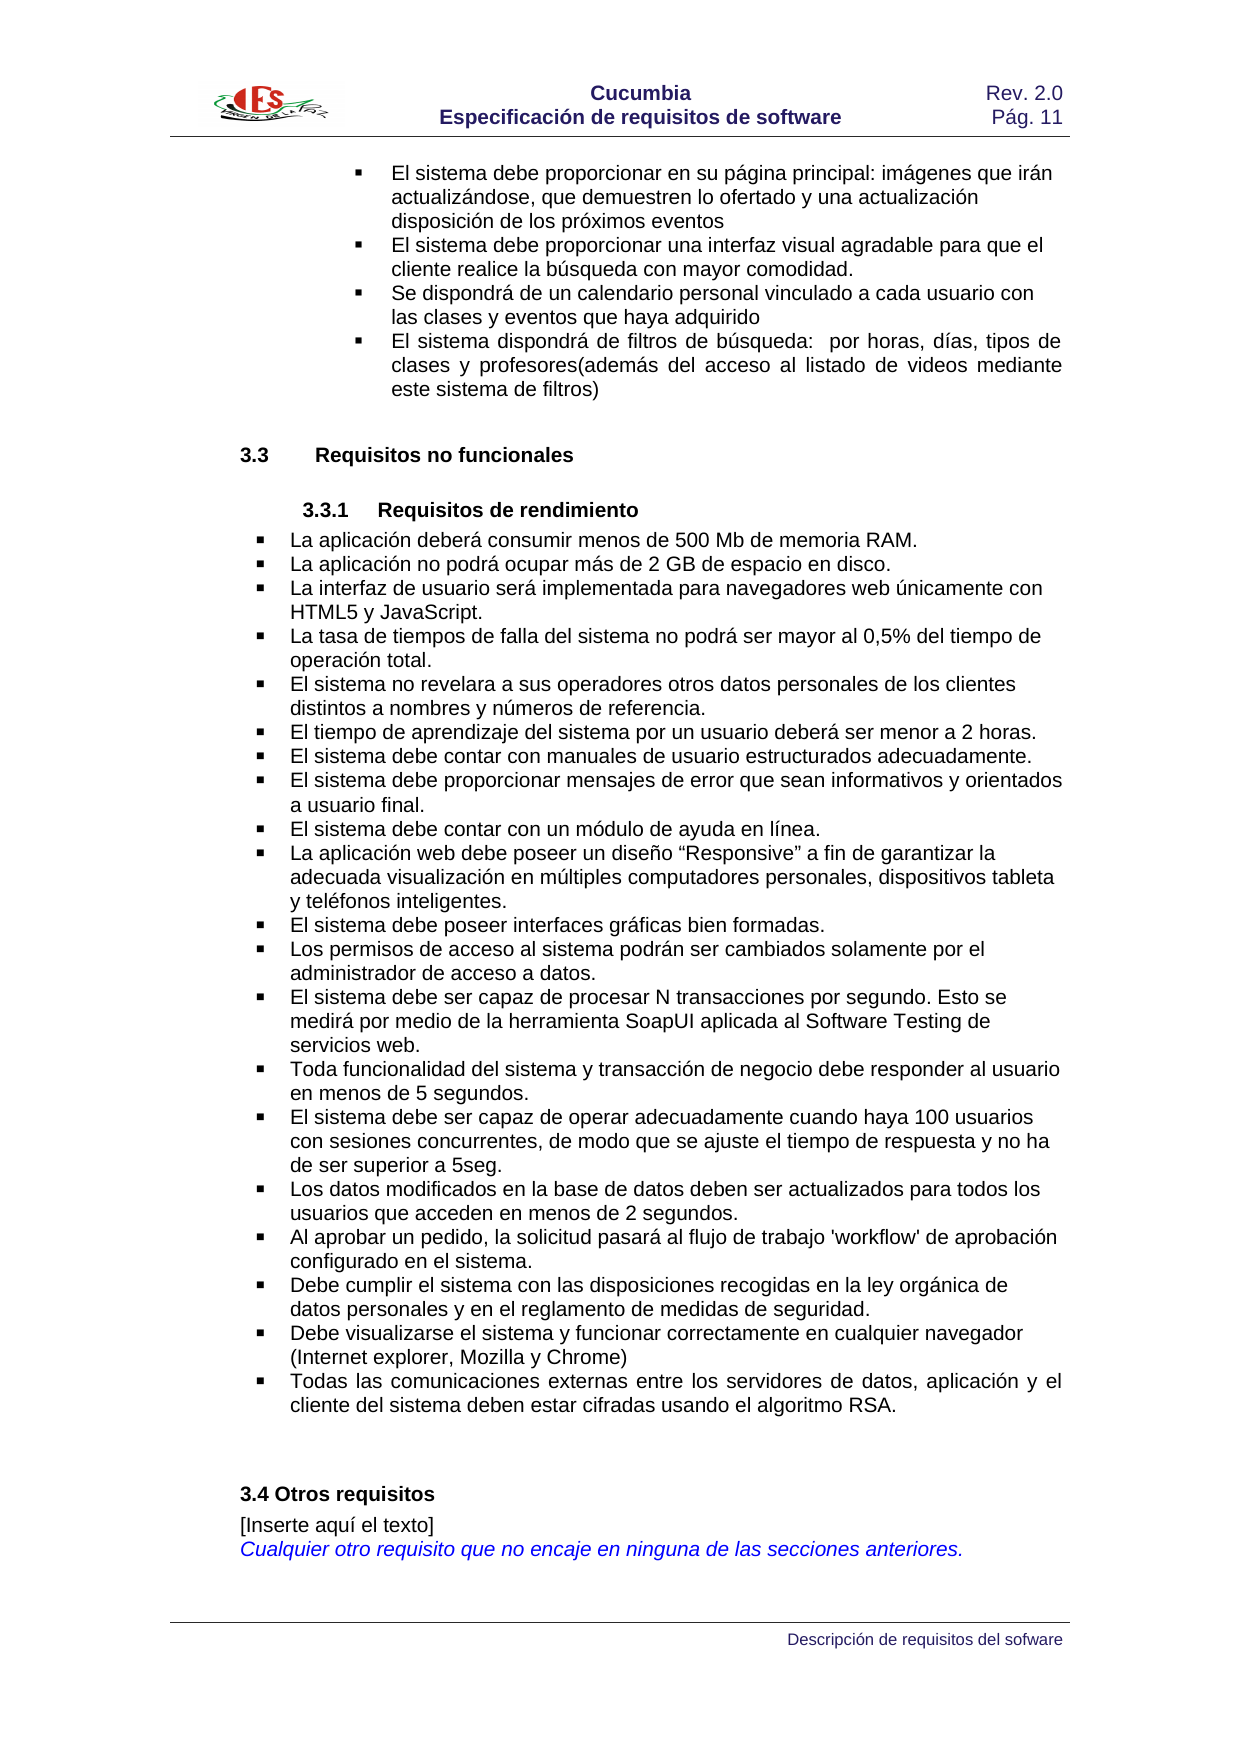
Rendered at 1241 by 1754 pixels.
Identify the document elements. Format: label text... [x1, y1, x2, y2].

list Los datos modificados en la base de datos deben ser actualizados para todos los usuarios que acceden en menos de 2 segundos. [252, 1176, 1063, 1224]
list La interfaz de usuario será implementada para navegadores web únicamente con HTML5 y JavaScript. [252, 576, 1063, 624]
text Cualquier otro requisito que no encaje en ninguna de las secciones anteriores. [240, 1536, 1063, 1560]
subtitle 3.4 Otros requisitos [240, 1482, 1063, 1506]
list El sistema debe poseer interfaces gráficas bien formadas. [252, 912, 1063, 936]
picture [197, 81, 345, 127]
list La aplicación web debe poseer un diseño “Responsive” a fin de garantizar la adecuada visualización en múltiples computadores personales, dispositivos tableta y teléfonos inteligentes. [252, 840, 1063, 912]
subtitle Requisitos de rendimiento [302, 498, 1063, 522]
subtitle Requisitos no funcionales [240, 443, 1063, 467]
list Todas las comunicaciones externas entre los servidores de datos, aplicación y el cliente del sistema deben estar cifradas usando el algoritmo RSA. [252, 1368, 1063, 1417]
list La tasa de tiempos de falla del sistema no podrá ser mayor al 0,5% del tiempo de operación total. [252, 624, 1063, 672]
list Debe cumplir el sistema con las disposiciones recogidas en la ley orgánica de datos personales y en el reglamento de medidas de seguridad. [252, 1272, 1063, 1321]
list El sistema dispondrá de filtros de búsqueda: por horas, días, tipos de clases y profesores(además del acceso al listado de videos mediante este sistema de filtros) [353, 329, 1063, 401]
text [Inserte aquí el texto] [240, 1512, 1063, 1536]
list El sistema debe ser capaz de procesar N transacciones por segundo. Esto se medirá por medio de la herramienta SoapUI aplicada al Software Testing de servicios web. [252, 984, 1063, 1056]
list Se dispondrá de un calendario personal vinculado a cada usuario con las clases y eventos que haya adquirido [353, 281, 1063, 329]
list El sistema debe ser capaz de operar adecuadamente cuando haya 100 usuarios con sesiones concurrentes, de modo que se ajuste el tiempo de respuesta y no ha de ser superior a 5seg. [252, 1104, 1063, 1176]
list La aplicación deberá consumir menos de 500 Mb de memoria RAM. [252, 528, 1063, 552]
list Los permisos de acceso al sistema podrán ser cambiados solamente por el administrador de acceso a datos. [252, 936, 1063, 984]
list Toda funcionalidad del sistema y transacción de negocio debe responder al usuario en menos de 5 segundos. [252, 1056, 1063, 1104]
list El sistema no revelara a sus operadores otros datos personales de los clientes distintos a nombres y números de referencia. [252, 672, 1063, 720]
list Debe visualizarse el sistema y funcionar correctamente en cualquier navegador (Internet explorer, Mozilla y Chrome) [252, 1321, 1063, 1368]
list Al aprobar un pedido, la solicitud pasará al flujo de trabajo 'workflow' de aprobación configurado en el sistema. [252, 1224, 1063, 1272]
list La aplicación no podrá ocupar más de 2 GB de espacio en disco. [252, 552, 1063, 576]
list El sistema debe proporcionar una interfaz visual agradable para que el cliente realice la búsqueda con mayor comodidad. [353, 233, 1063, 281]
list El sistema debe contar con manuales de usuario estructurados adecuadamente. [252, 744, 1063, 768]
list El sistema debe proporcionar mensajes de error que sean informativos y orientados a usuario final. [252, 768, 1063, 816]
list El sistema debe contar con un módulo de ayuda en línea. [252, 816, 1063, 840]
list El tiempo de aprendizaje del sistema por un usuario deberá ser menor a 2 horas. [252, 720, 1063, 744]
list El sistema debe proporcionar en su página principal: imágenes que irán actualizándose, que demuestren lo ofertado y una actualización disposición de los próximos eventos [353, 161, 1063, 233]
